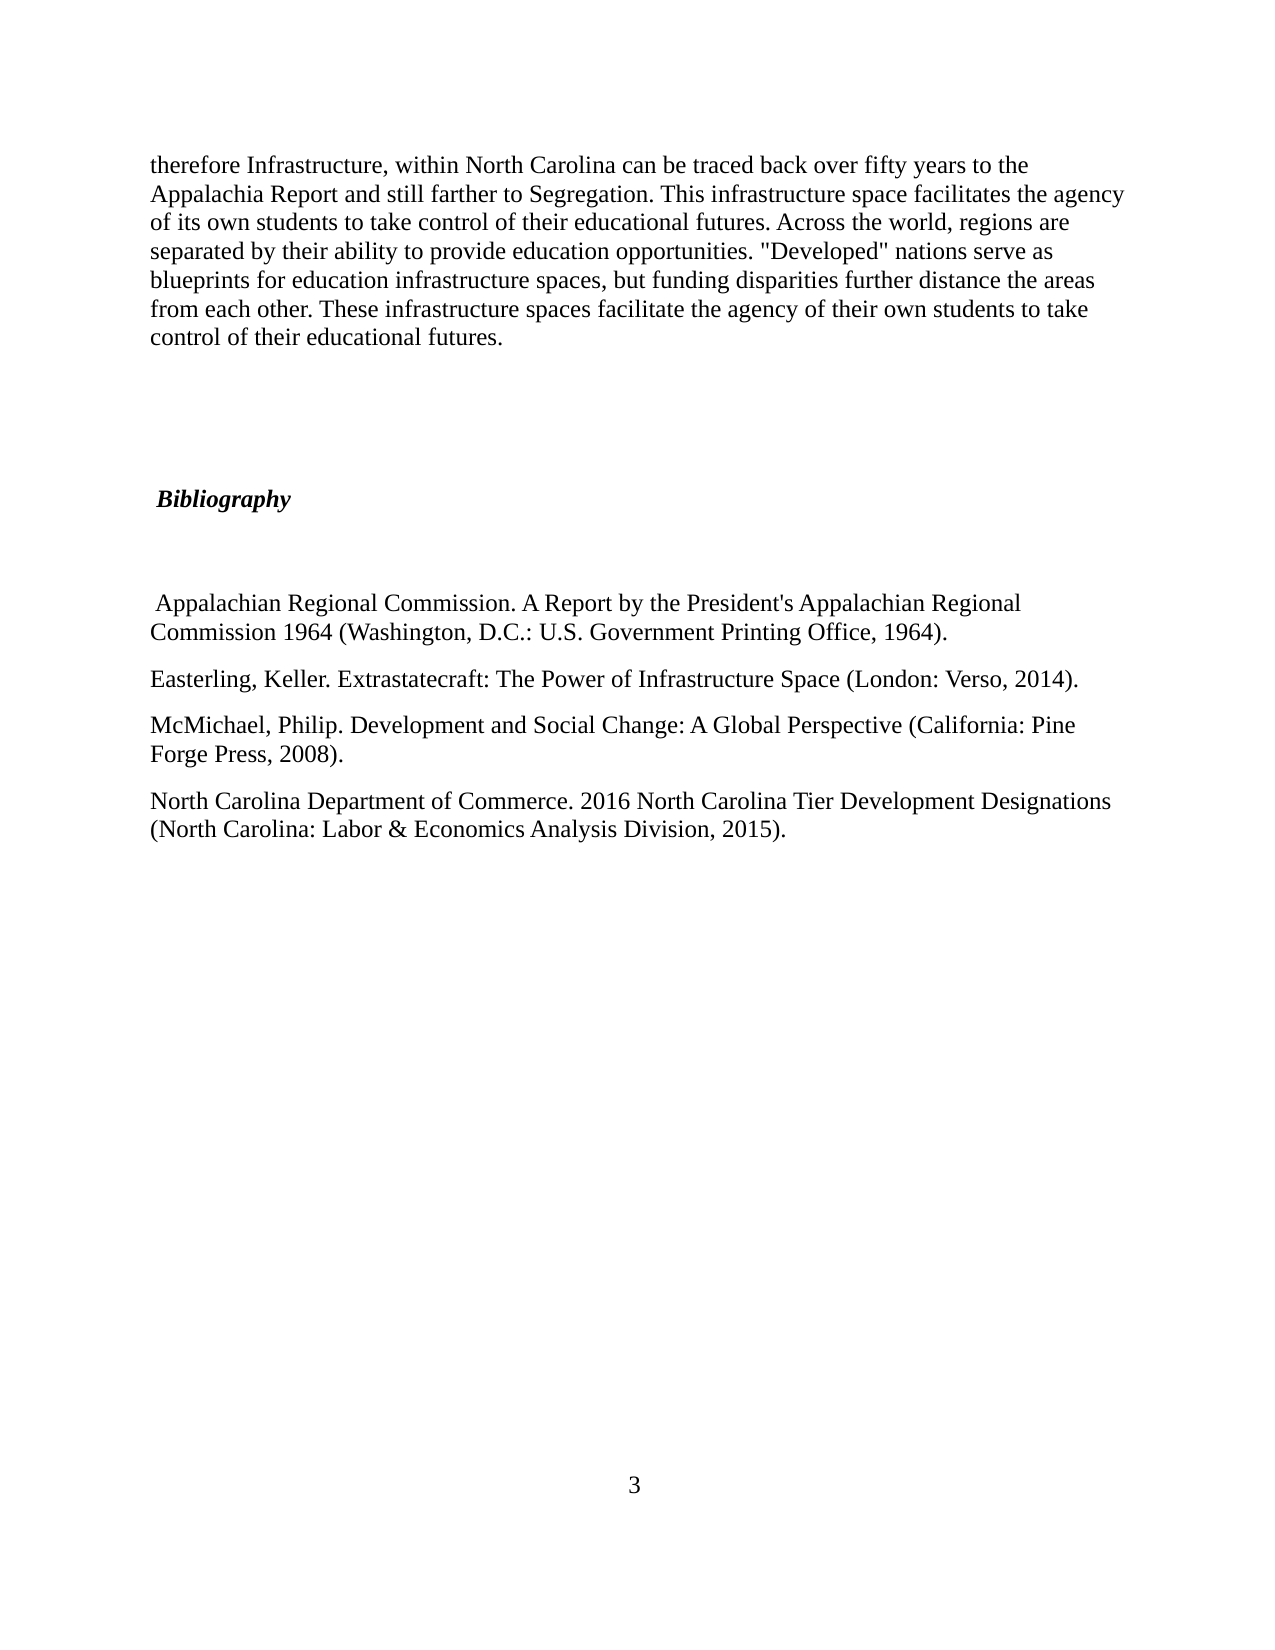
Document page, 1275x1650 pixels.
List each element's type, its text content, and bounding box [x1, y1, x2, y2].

text Bibliography [150, 369, 1125, 513]
text Easterling, Keller. Extrastatecraft: The Power of Infrastructure Space (London: Verso, 2014). [150, 664, 1125, 692]
text North Carolina Department of Commerce. 2016 North Carolina Tier Development Designations (North Carolina: Labor & Economics Analysis Division, 2015). [150, 786, 1125, 843]
text McMichael, Philip. Development and Social Change: A Global Perspective (California: Pine Forge Press, 2008). [150, 710, 1125, 768]
text therefore Infrastructure, within North Carolina can be traced back over fifty years to the Appalachia Report and still farther to Segregation. This infrastructure space facilitates the agency of its own students to take control of their educational futures. Across the world, regions are separated by their ability to provide education opportunities. "Developed" nations serve as blueprints for education infrastructure spaces, but funding disparities further distance the areas from each other. These infrastructure spaces facilitate the agency of their own students to take control of their educational futures. [150, 150, 1125, 351]
text Appalachian Regional Commission. A Report by the President's Appalachian Regional Commission 1964 (Washington, D.C.: U.S. Government Printing Office, 1964). [150, 531, 1125, 646]
